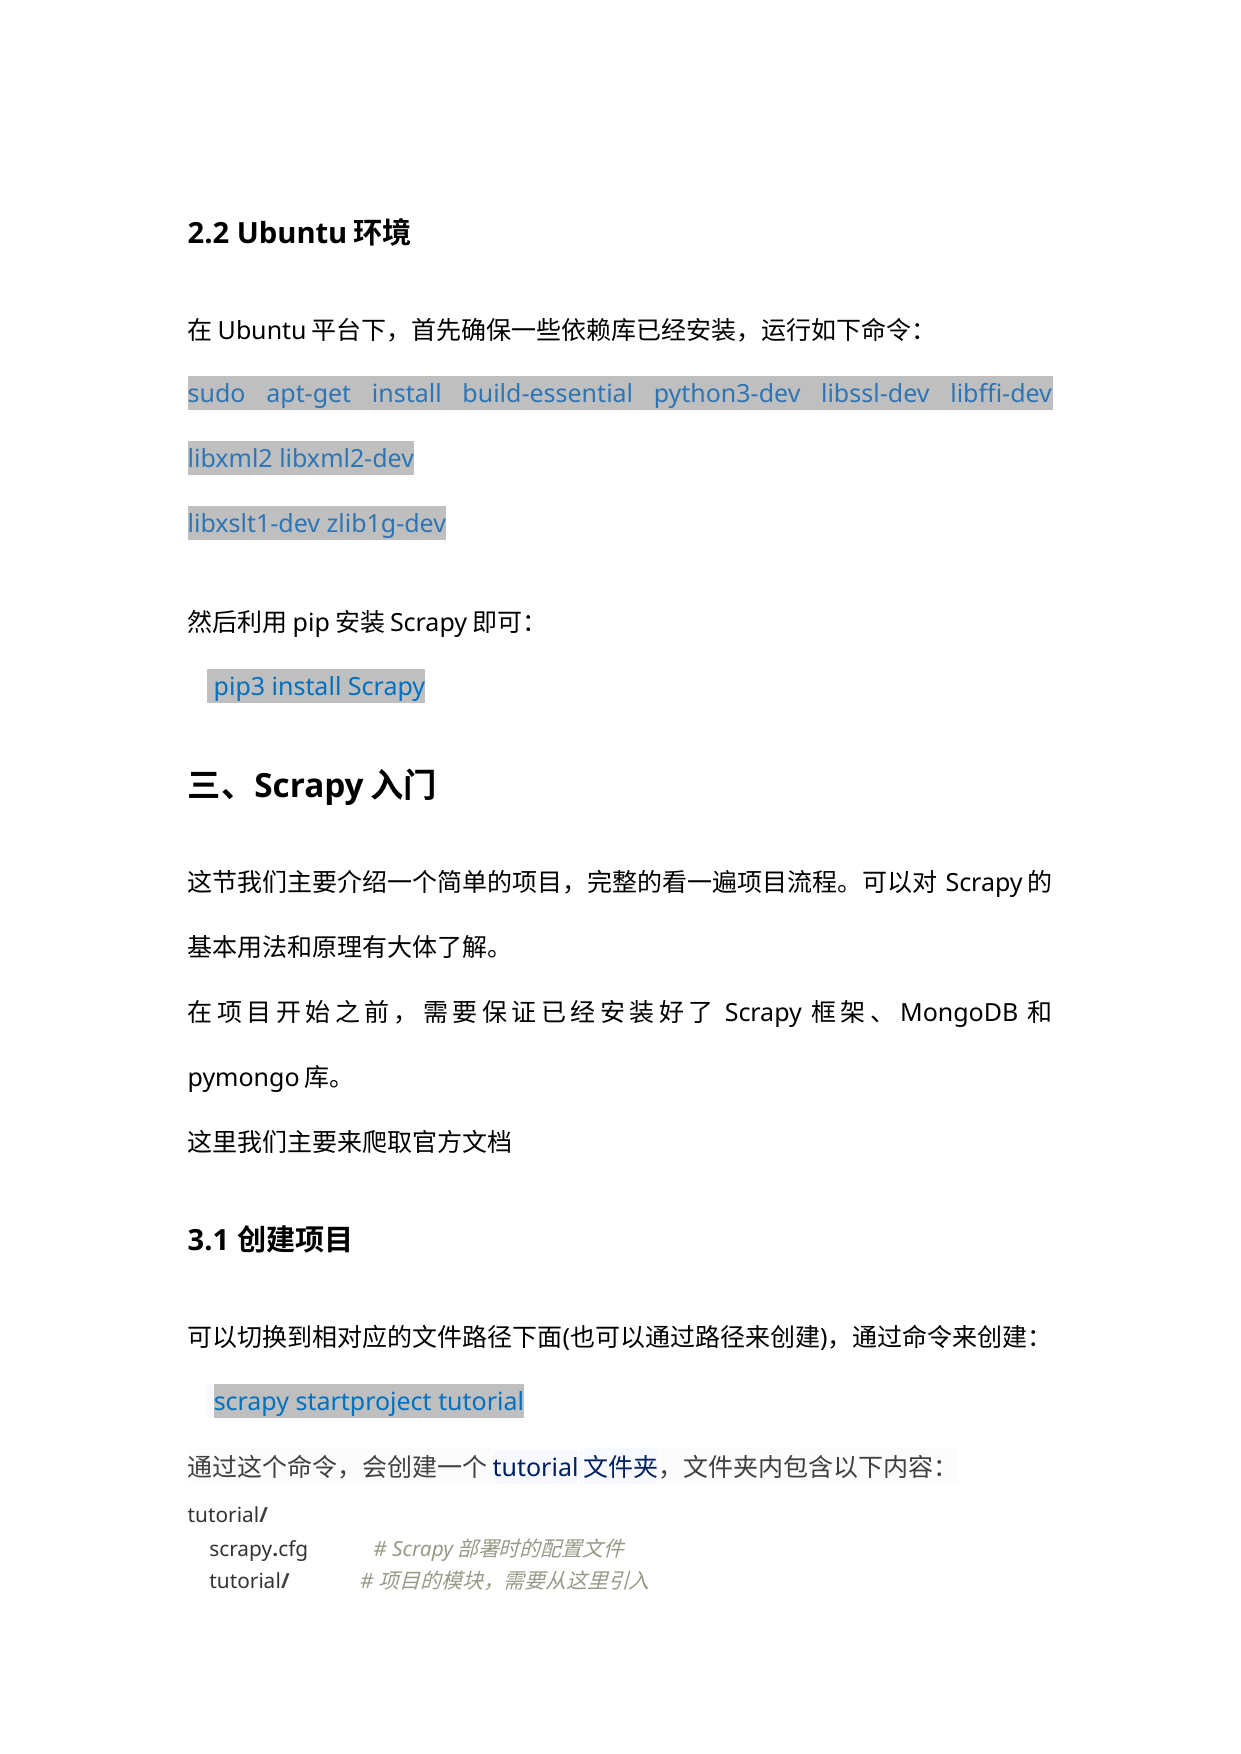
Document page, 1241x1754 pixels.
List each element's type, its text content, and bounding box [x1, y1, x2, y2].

text scrapy startproject tutorial [187, 1364, 1053, 1429]
text 3.1 创建项目 [187, 1202, 1053, 1267]
text 然后利用pip安装Scrapy即可： [187, 584, 1053, 649]
text 2.2 Ubuntu环境 [187, 194, 1053, 259]
text sudo apt-get install build-essential python3-dev libssl-dev libffi-dev libxml2 libxml2-dev [187, 357, 1053, 487]
text libxslt1-dev zlib1g-dev [187, 487, 1053, 552]
text 在项目开始之前，需要保证已经安装好了Scrapy框架、MongoDB和pymongo库。 [187, 974, 1053, 1104]
text 可以切换到相对应的文件路径下面(也可以通过路径来创建)，通过命令来创建： [187, 1299, 1053, 1364]
text 这里我们主要来爬取官方文档 [187, 1104, 1053, 1169]
text scrapy.cfg # Scrapy部署时的配置文件 [187, 1527, 1053, 1559]
text tutorial/ # 项目的模块，需要从这里引入 [187, 1559, 1053, 1592]
text tutorial/ [187, 1494, 1053, 1527]
text 在Ubuntu平台下，首先确保一些依赖库已经安装，运行如下命令： [187, 292, 1053, 357]
text pip3 install Scrapy [187, 649, 1053, 714]
text 通过这个命令，会创建一个tutorial文件夹，文件夹内包含以下内容： [187, 1429, 1053, 1494]
text 三、Scrapy入门 [187, 747, 1053, 812]
text 这节我们主要介绍一个简单的项目，完整的看一遍项目流程。可以对Scrapy的基本用法和原理有大体了解。 [187, 844, 1053, 974]
